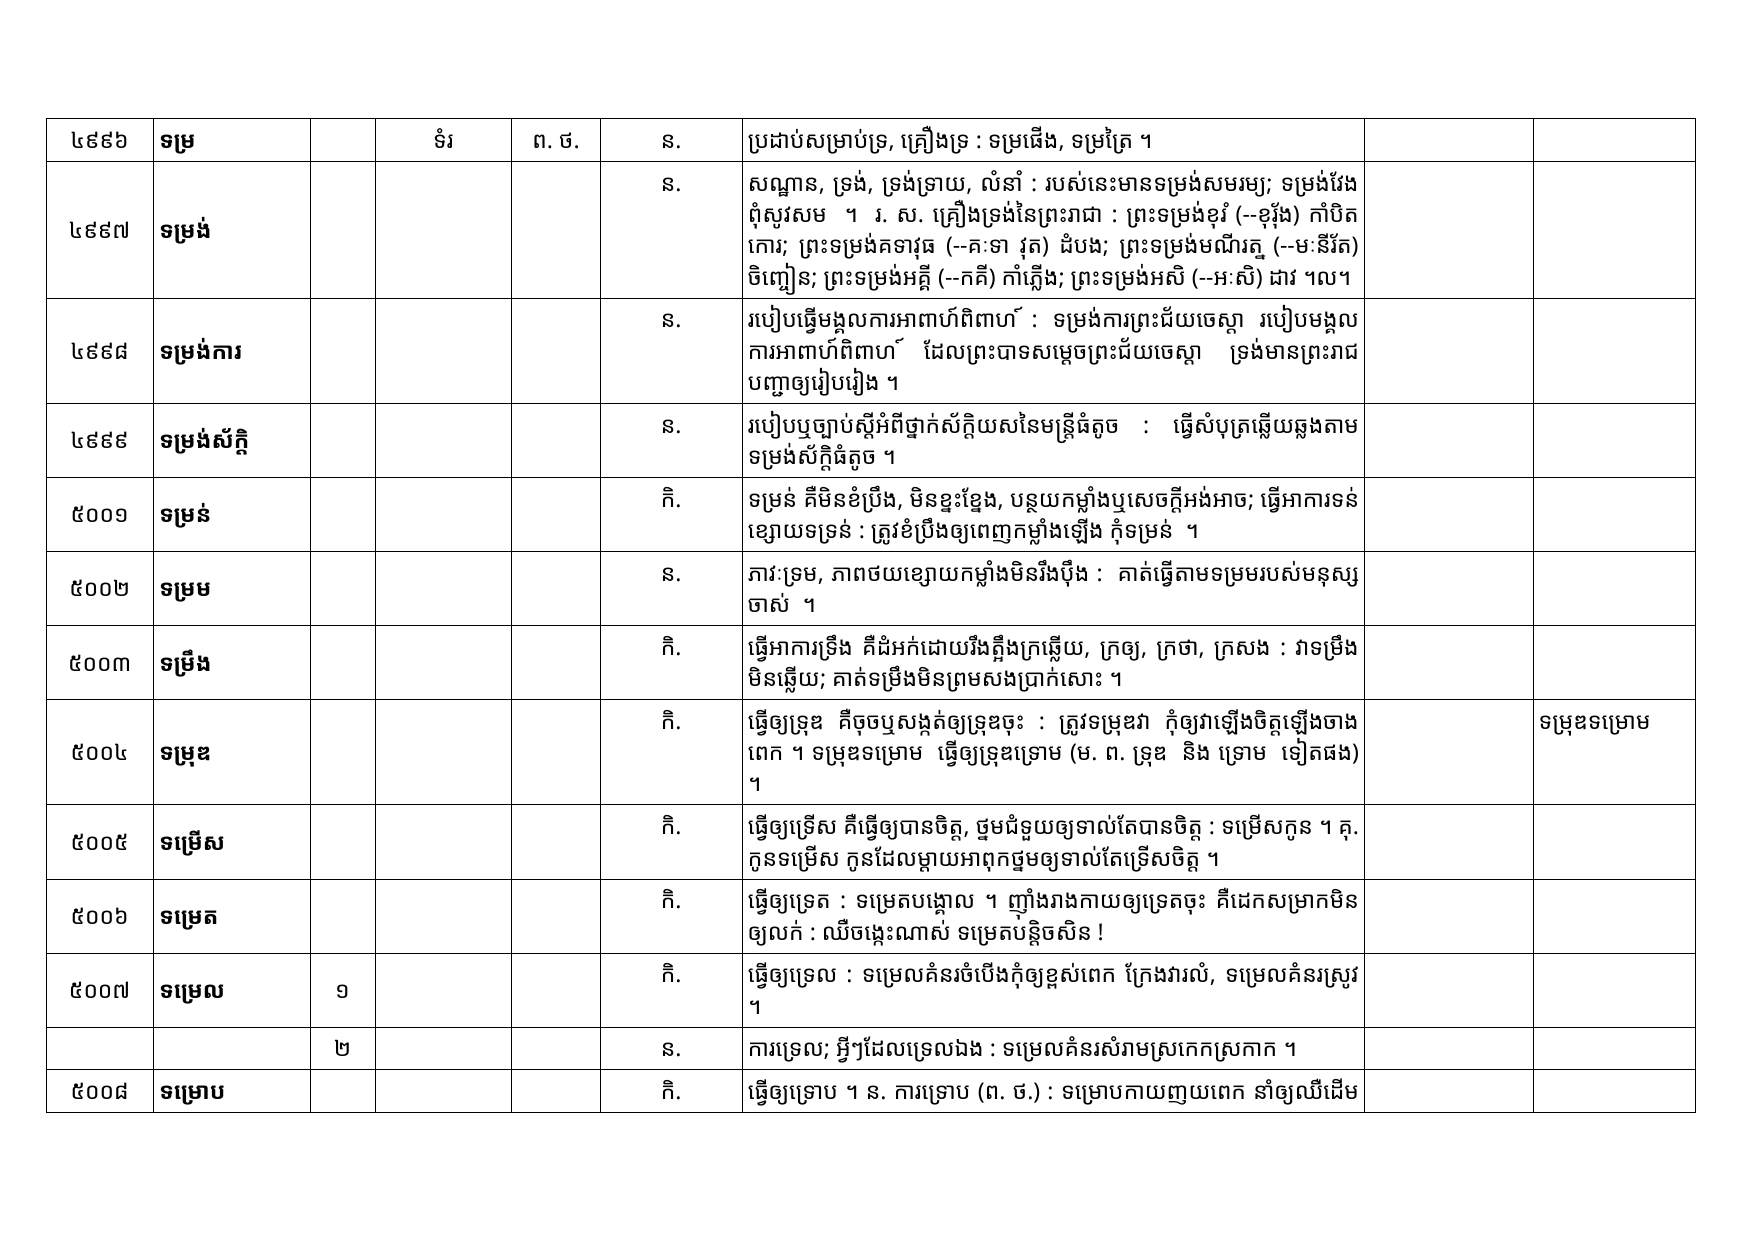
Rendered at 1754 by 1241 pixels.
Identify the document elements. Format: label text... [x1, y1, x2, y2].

table_cell [1534, 552, 1695, 625]
table_cell ៥០០៥ [47, 805, 153, 878]
table_cell ធ្វើ​អាការ​ទ្រឹង គឺ​ដំអក់​ដោយ​រឹងត្អឹង​ក្រ​ឆ្លើយ, ក្រ​ឲ្យ, ក្រ​ថា, ក្រ​សង : វា​ទម្រឹង​មិន​ឆ្លើយ; គាត់​ទម្រឹង​មិន​ព្រម​សង​ប្រាក់​សោះ ។ [743, 626, 1364, 699]
table_cell [1534, 404, 1695, 477]
table_cell ១ [311, 954, 375, 1027]
table_cell ទម្រេត [154, 880, 310, 952]
table_cell [512, 1028, 600, 1069]
table_cell ៥០០១ [47, 478, 153, 551]
table_cell ទម្រង់​ស័ក្តិ [154, 404, 310, 477]
table_cell [512, 805, 600, 878]
table_cell [311, 626, 375, 699]
table_cell [1365, 552, 1533, 625]
table_cell [512, 1070, 600, 1112]
table_cell ទម្រោប [154, 1070, 310, 1112]
table_cell សណ្ឋាន, ទ្រង់, ទ្រង់ទ្រាយ, លំនាំ : របស់​នេះ​មាន​ទម្រង់​សមរម្យ; ទម្រង់​វែង​ពុំ​សូវ​សម ។ រ. ស. គ្រឿង​ទ្រង់​នៃ​ព្រះ​រាជា : ព្រះ​ទម្រង់​ខុរំ (--ខុរ៉័ង) កាំបិត​កោរ; ព្រះ​ទម្រង់​គទាវុធ (--គៈទា វុត) ដំបង; ព្រះ​ទម្រង់​មណីរត្ន (--មៈនីរ័ត) ចិញ្ចៀន; ព្រះ​ទម្រង់​អគ្គី (--កគី) កាំភ្លើង; ព្រះ​ទម្រង់​អសិ (--អៈសិ) ដាវ ។ល។ [743, 162, 1364, 297]
table_cell [1365, 299, 1533, 403]
table_cell ទម្រឹង [154, 626, 310, 699]
table_cell [1534, 626, 1695, 699]
table_cell [376, 880, 511, 952]
table_cell [1534, 1070, 1695, 1112]
table_cell [311, 1070, 375, 1112]
table_cell [311, 404, 375, 477]
table_cell [1365, 162, 1533, 297]
table_cell [376, 478, 511, 551]
table_cell កិ. [601, 478, 742, 551]
table_cell កិ. [601, 1070, 742, 1112]
table_cell [376, 1028, 511, 1069]
table_cell របៀប​ធ្វើ​មង្គល​ការ​អាពាហ៍ពិពាហ៍ : ទម្រង់​ការ​ព្រះ​ជ័យ​ចេស្ដា របៀប​មង្គល​ការ​អាពាហ៍ពិពាហ៍ ដែល​ព្រះ​បាទ​សម្ដេច​ព្រះ​ជ័យ​ចេស្ដា ទ្រង់​មាន​ព្រះ​រាជ​បញ្ជា​ឲ្យ​រៀបរៀង ។ [743, 299, 1364, 403]
table_cell [47, 1028, 153, 1069]
table_cell ទម្រេល [154, 954, 310, 1027]
table_cell [376, 404, 511, 477]
table_cell ៥០០៣ [47, 626, 153, 699]
table_cell ៥០០៤ [47, 700, 153, 804]
table_cell ទំរ [376, 119, 511, 161]
table_cell ន. [601, 552, 742, 625]
table_cell ៥០០៧ [47, 954, 153, 1027]
table_cell ២ [311, 1028, 375, 1069]
table_cell [1365, 1070, 1533, 1112]
table_cell ធ្វើ​ឲ្យ​ទ្រើស គឺ​ធ្វើ​ឲ្យ​បាន​ចិត្ត, ថ្នម​ជំទួយ​ឲ្យ​ទាល់​តែ​បាន​ចិត្ត : ទម្រើស​កូន ។ គុ. កូន​ទម្រើស កូន​ដែល​ម្ដាយ​អាពុក​ថ្នម​ឲ្យ​ទាល់​តែ​ទ្រើស​ចិត្ត ។ [743, 805, 1364, 878]
table_cell កិ. [601, 805, 742, 878]
table_cell [512, 700, 600, 804]
table_cell កិ. [601, 626, 742, 699]
table_cell ធ្វើ​ឲ្យ​ទ្រេត : ទម្រេត​បង្គោល ។ ញ៉ាំង​រាង​កាយ​ឲ្យ​ទ្រេត​ចុះ គឺ​ដេក​សម្រាក​មិន​ឲ្យ​លក់ : ឈឺ​ចង្កេះ​ណាស់ ទម្រេត​បន្តិច​សិន ! [743, 880, 1364, 952]
table_cell [1365, 805, 1533, 878]
table_cell [1365, 478, 1533, 551]
table_cell [512, 552, 600, 625]
table_cell [311, 552, 375, 625]
table_cell ៥០០២ [47, 552, 153, 625]
table_cell កិ. [601, 954, 742, 1027]
table_cell [1365, 119, 1533, 161]
table_cell ការ​ទ្រេល; អ្វី​ៗ​ដែល​ទ្រេល​ឯង : ទម្រេល​គំនរ​សំរាម​ស្រកេក​ស្រកាក ។ [743, 1028, 1364, 1069]
table_cell ធ្វើ​ឲ្យ​ទ្រេល : ទម្រេល​គំនរ​ចំបើង​កុំ​ឲ្យ​ខ្ពស់​ពេក ក្រែង​វា​រលំ, ទម្រេល​គំនរ​ស្រូវ ។ [743, 954, 1364, 1027]
table_cell ន. [601, 299, 742, 403]
table_cell ទម្រន់ [154, 478, 310, 551]
table_cell ទម្រុឌ [154, 700, 310, 804]
table_cell [376, 626, 511, 699]
table_cell [376, 1070, 511, 1112]
table_cell [1534, 1028, 1695, 1069]
table_cell [311, 162, 375, 297]
table_cell ន. [601, 119, 742, 161]
table_cell [1365, 954, 1533, 1027]
table_cell [512, 299, 600, 403]
table_cell ព. ថ. [512, 119, 600, 161]
table_cell ប្រដាប់​សម្រាប់​ទ្រ, គ្រឿង​ទ្រ : ទម្រ​ផើង, ទម្រ​ត្រៃ ។ [743, 119, 1364, 161]
table_cell ទម្រង់ [154, 162, 310, 297]
table_cell កិ. [601, 880, 742, 952]
table_cell ទម្រើស [154, 805, 310, 878]
table_cell [1534, 478, 1695, 551]
table_cell [311, 478, 375, 551]
table_cell [1365, 880, 1533, 952]
table_cell ៤៩៩៦ [47, 119, 153, 161]
table_cell [512, 626, 600, 699]
table_cell ៤៩៩៧ [47, 162, 153, 297]
table_cell ធ្វើ​ឲ្យ​ទ្រោប ។ ន. ការ​ទ្រោប (ព. ថ.) : ទម្រោប​កាយ​ញយ​ពេក នាំ​ឲ្យ​ឈឺ​ដើម​ [743, 1070, 1364, 1112]
table_cell [376, 552, 511, 625]
table_cell [376, 162, 511, 297]
table_cell [1534, 299, 1695, 403]
table_cell [1365, 700, 1533, 804]
table_cell ន. [601, 1028, 742, 1069]
table_cell [376, 299, 511, 403]
table_cell ទម្រង់​ការ [154, 299, 310, 403]
table_cell របៀប​ឬ​ច្បាប់​ស្ដី​អំពី​ថ្នាក់​ស័ក្ដិយស​នៃ​មន្ត្រី​ធំ​តូច : ធ្វើ​សំបុត្រ​ឆ្លើយ​ឆ្លង​តាម​ទម្រង់​ស័ក្ដិ​ធំ​តូច ។ [743, 404, 1364, 477]
table_cell ៥០០៦ [47, 880, 153, 952]
table_cell [512, 162, 600, 297]
table_cell ៤៩៩៨ [47, 299, 153, 403]
table_cell [376, 700, 511, 804]
table_cell [311, 299, 375, 403]
table_cell ន. [601, 162, 742, 297]
table_cell [512, 404, 600, 477]
table_cell [311, 880, 375, 952]
table_cell ធ្វើ​ឲ្យ​ទ្រុឌ គឺ​ចុច​ឬ​សង្កត់​ឲ្យ​ទ្រុឌ​ចុះ : ត្រូវ​ទម្រុឌ​វា កុំ​ឲ្យ​វា​ឡើង​ចិត្ត​ឡើង​ចាង​ពេក ។ ទម្រុឌ​ទម្រោម ធ្វើ​ឲ្យ​ទ្រុឌទ្រោម (ម. ព. ទ្រុឌ និង ទ្រោម ទៀត​ផង) ។ [743, 700, 1364, 804]
table_cell [512, 954, 600, 1027]
table_cell [376, 805, 511, 878]
table_cell ភាវៈ​ទ្រម, ភាព​ថយ​ខ្សោយ​កម្លាំង​មិន​រឹងប៉ឹង : គាត់​ធ្វើ​តាម​ទម្រម​របស់​មនុស្ស​ចាស់ ។ [743, 552, 1364, 625]
table_cell ទម្រុឌទម្រោម [1534, 700, 1695, 804]
table_cell ៤៩៩៩ [47, 404, 153, 477]
table_cell ទម្រ [154, 119, 310, 161]
table_cell [154, 1028, 310, 1069]
table_cell ទម្រន់ គឺ​មិន​ខំ​ប្រឹង, មិន​ខ្នះខ្នែង, បន្ថយ​កម្លាំង​ឬ​សេចក្ដី​អង់អាច; ធ្វើ​អាការ​ទន់​ខ្សោយ​ទទ្រន់ : ត្រូវ​ខំប្រឹង​ឲ្យ​ពេញ​កម្លាំង​ឡើង កុំ​ទម្រន់ ។ [743, 478, 1364, 551]
table_cell [1534, 880, 1695, 952]
table_cell [1534, 162, 1695, 297]
table_cell កិ. [601, 700, 742, 804]
table_cell [311, 119, 375, 161]
table_cell [1534, 805, 1695, 878]
table_cell ទម្រម [154, 552, 310, 625]
table_cell [1534, 119, 1695, 161]
table_cell [311, 805, 375, 878]
table_cell [1365, 626, 1533, 699]
table_cell [512, 880, 600, 952]
table_cell [376, 954, 511, 1027]
table_cell ន. [601, 404, 742, 477]
table_cell ៥០០៨ [47, 1070, 153, 1112]
table_cell [512, 478, 600, 551]
table_cell [1534, 954, 1695, 1027]
table_cell [1365, 1028, 1533, 1069]
table_cell [1365, 404, 1533, 477]
table_cell [311, 700, 375, 804]
